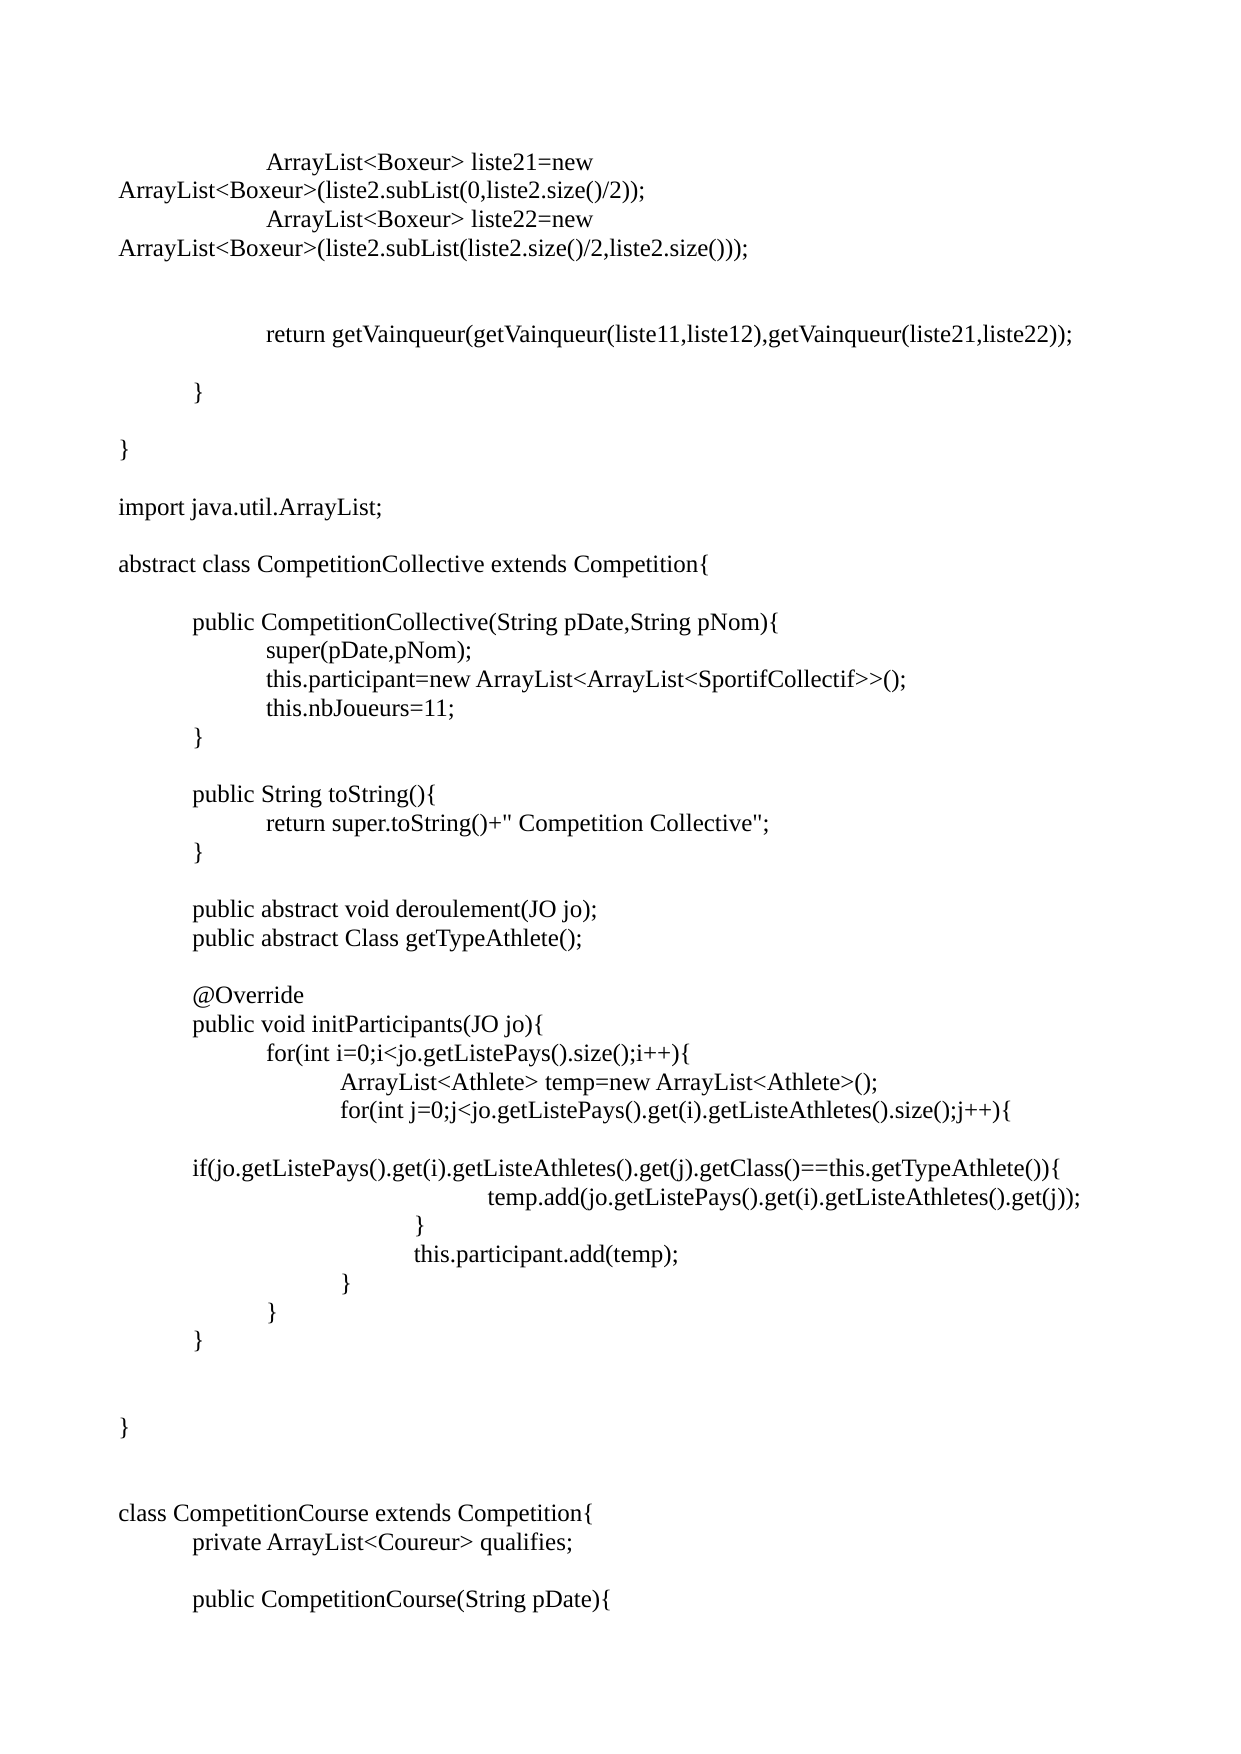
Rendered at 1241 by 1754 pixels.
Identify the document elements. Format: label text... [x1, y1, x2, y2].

text private ArrayList<Coureur> qualifies; [118, 1527, 1122, 1556]
text public abstract void deroulement(JO jo); [118, 894, 1122, 923]
text temp.add(jo.getListePays().get(i).getListeAthletes().get(j)); [118, 1182, 1122, 1211]
text } [118, 722, 1122, 751]
text @Override [118, 981, 1122, 1009]
text ArrayList<Boxeur> liste21=new ArrayList<Boxeur>(liste2.subList(0,liste2.size()/2)); [118, 147, 1122, 204]
text } [118, 1412, 1122, 1441]
text public CompetitionCourse(String pDate){ [118, 1584, 1122, 1613]
text } [118, 1268, 1122, 1297]
text return getVainqueur(getVainqueur(liste11,liste12),getVainqueur(liste21,liste22)); [118, 319, 1122, 348]
text class CompetitionCourse extends Competition{ [118, 1498, 1122, 1527]
text public CompetitionCollective(String pDate,String pNom){ [118, 607, 1122, 636]
text } [118, 837, 1122, 866]
text if(jo.getListePays().get(i).getListeAthletes().get(j).getClass()==this.getTypeAthlete()){ [118, 1124, 1122, 1182]
text public String toString(){ [118, 779, 1122, 808]
text public void initParticipants(JO jo){ [118, 1009, 1122, 1038]
text for(int i=0;i<jo.getListePays().size();i++){ [118, 1038, 1122, 1067]
text public abstract Class getTypeAthlete(); [118, 923, 1122, 952]
text this.participant.add(temp); [118, 1239, 1122, 1268]
text this.participant=new ArrayList<ArrayList<SportifCollectif>>(); [118, 664, 1122, 693]
text } [118, 377, 1122, 406]
text super(pDate,pNom); [118, 636, 1122, 664]
text for(int j=0;j<jo.getListePays().get(i).getListeAthletes().size();j++){ [118, 1096, 1122, 1124]
text } [118, 434, 1122, 463]
text return super.toString()+" Competition Collective"; [118, 808, 1122, 837]
text } [118, 1211, 1122, 1239]
text this.nbJoueurs=11; [118, 693, 1122, 722]
text } [118, 1326, 1122, 1354]
text import java.util.ArrayList; [118, 492, 1122, 521]
text ArrayList<Athlete> temp=new ArrayList<Athlete>(); [118, 1067, 1122, 1096]
text } [118, 1297, 1122, 1326]
text abstract class CompetitionCollective extends Competition{ [118, 549, 1122, 578]
text ArrayList<Boxeur> liste22=new ArrayList<Boxeur>(liste2.subList(liste2.size()/2,liste2.size())); [118, 204, 1122, 262]
